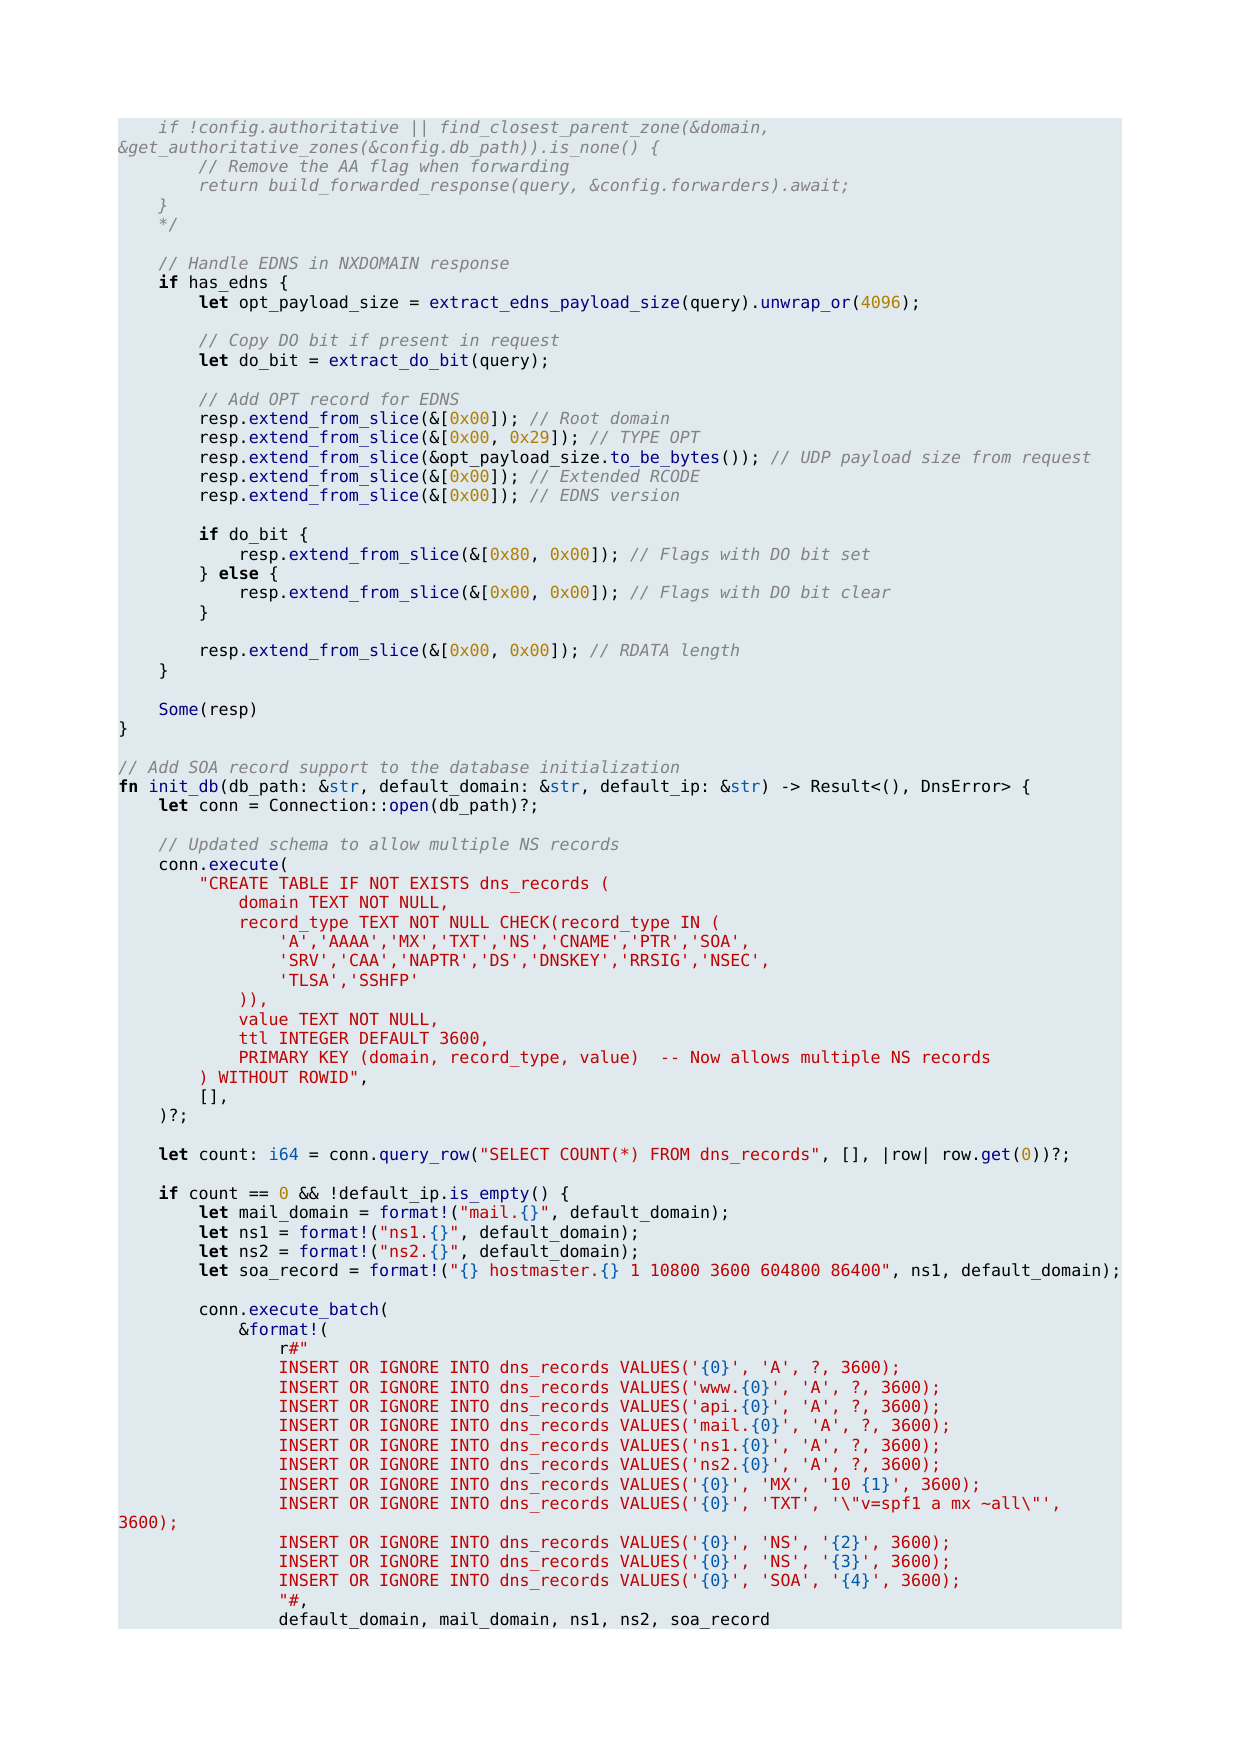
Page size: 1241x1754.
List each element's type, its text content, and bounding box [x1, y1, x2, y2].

text resp.extend_from_slice(&[0x00, 0x00]); // RDATA length [118, 641, 1122, 661]
text let ns2 = format!("ns2.{}", default_domain); [118, 1242, 1122, 1261]
text "#, [118, 1591, 1122, 1610]
text 'A','AAAA','MX','TXT','NS','CNAME','PTR','SOA', [118, 932, 1122, 951]
text resp.extend_from_slice(&[0x00]); // Root domain [118, 409, 1122, 428]
text resp.extend_from_slice(&[0x80, 0x00]); // Flags with DO bit set [118, 544, 1122, 564]
text &format!( [118, 1319, 1122, 1339]
text INSERT OR IGNORE INTO dns_records VALUES('api.{0}', 'A', ?, 3600); [118, 1397, 1122, 1416]
text INSERT OR IGNORE INTO dns_records VALUES('{0}', 'A', ?, 3600); [118, 1358, 1122, 1377]
text // Add OPT record for EDNS [118, 389, 1122, 409]
text let ns1 = format!("ns1.{}", default_domain); [118, 1222, 1122, 1242]
text // Copy DO bit if present in request [118, 331, 1122, 351]
text value TEXT NOT NULL, [118, 1009, 1122, 1029]
text PRIMARY KEY (domain, record_type, value) -- Now allows multiple NS records [118, 1048, 1122, 1067]
text INSERT OR IGNORE INTO dns_records VALUES('{0}', 'MX', '10 {1}', 3600); [118, 1474, 1122, 1494]
text conn.execute_batch( [118, 1300, 1122, 1319]
text domain TEXT NOT NULL, [118, 893, 1122, 912]
text INSERT OR IGNORE INTO dns_records VALUES('mail.{0}', 'A', ?, 3600); [118, 1416, 1122, 1436]
text [], [118, 1087, 1122, 1106]
text resp.extend_from_slice(&[0x00, 0x00]); // Flags with DO bit clear [118, 583, 1122, 602]
text if do_bit { [118, 525, 1122, 544]
text } else { [118, 564, 1122, 583]
text INSERT OR IGNORE INTO dns_records VALUES('{0}', 'NS', '{2}', 3600); [118, 1532, 1122, 1552]
text */ [118, 215, 1122, 234]
text let mail_domain = format!("mail.{}", default_domain); [118, 1203, 1122, 1222]
text r#" [118, 1339, 1122, 1358]
text )), [118, 990, 1122, 1009]
text } [118, 602, 1122, 622]
text resp.extend_from_slice(&opt_payload_size.to_be_bytes()); // UDP payload size from request [118, 447, 1122, 467]
text INSERT OR IGNORE INTO dns_records VALUES('ns2.{0}', 'A', ?, 3600); [118, 1455, 1122, 1474]
text if has_edns { [118, 273, 1122, 292]
text // Remove the AA flag when forwarding [118, 157, 1122, 176]
text } [118, 196, 1122, 215]
text "CREATE TABLE IF NOT EXISTS dns_records ( [118, 874, 1122, 893]
text INSERT OR IGNORE INTO dns_records VALUES('www.{0}', 'A', ?, 3600); [118, 1377, 1122, 1397]
text let conn = Connection::open(db_path)?; [118, 796, 1122, 816]
text let soa_record = format!("{} hostmaster.{} 1 10800 3600 604800 86400", ns1, default_domain); [118, 1261, 1122, 1281]
text Some(resp) [118, 699, 1122, 719]
text // Updated schema to allow multiple NS records [118, 835, 1122, 854]
text } [118, 719, 1122, 738]
text // Add SOA record support to the database initialization [118, 757, 1122, 777]
text resp.extend_from_slice(&[0x00, 0x29]); // TYPE OPT [118, 428, 1122, 447]
text record_type TEXT NOT NULL CHECK(record_type IN ( [118, 912, 1122, 932]
text ) WITHOUT ROWID", [118, 1067, 1122, 1087]
text } [118, 661, 1122, 680]
text )?; [118, 1106, 1122, 1126]
text default_domain, mail_domain, ns1, ns2, soa_record [118, 1610, 1122, 1629]
text conn.execute( [118, 854, 1122, 874]
text INSERT OR IGNORE INTO dns_records VALUES('{0}', 'TXT', '\"v=spf1 a mx ~all\"', 3600); [118, 1494, 1122, 1532]
text 'TLSA','SSHFP' [118, 971, 1122, 990]
text let do_bit = extract_do_bit(query); [118, 351, 1122, 370]
text resp.extend_from_slice(&[0x00]); // Extended RCODE [118, 467, 1122, 486]
text resp.extend_from_slice(&[0x00]); // EDNS version [118, 486, 1122, 506]
text INSERT OR IGNORE INTO dns_records VALUES('{0}', 'SOA', '{4}', 3600); [118, 1571, 1122, 1591]
text if count == 0 && !default_ip.is_empty() { [118, 1184, 1122, 1203]
text let opt_payload_size = extract_edns_payload_size(query).unwrap_or(4096); [118, 292, 1122, 312]
text 'SRV','CAA','NAPTR','DS','DNSKEY','RRSIG','NSEC', [118, 951, 1122, 971]
text INSERT OR IGNORE INTO dns_records VALUES('{0}', 'NS', '{3}', 3600); [118, 1552, 1122, 1571]
text return build_forwarded_response(query, &config.forwarders).await; [118, 176, 1122, 196]
text fn init_db(db_path: &str, default_domain: &str, default_ip: &str) -> Result<(), DnsError> { [118, 777, 1122, 796]
text let count: i64 = conn.query_row("SELECT COUNT(*) FROM dns_records", [], |row| row.get(0))?; [118, 1145, 1122, 1164]
text INSERT OR IGNORE INTO dns_records VALUES('ns1.{0}', 'A', ?, 3600); [118, 1436, 1122, 1455]
text ttl INTEGER DEFAULT 3600, [118, 1029, 1122, 1048]
text // Handle EDNS in NXDOMAIN response [118, 254, 1122, 273]
text if !config.authoritative || find_closest_parent_zone(&domain, &get_authoritative_zones(&config.db_path)).is_none() { [118, 118, 1122, 157]
